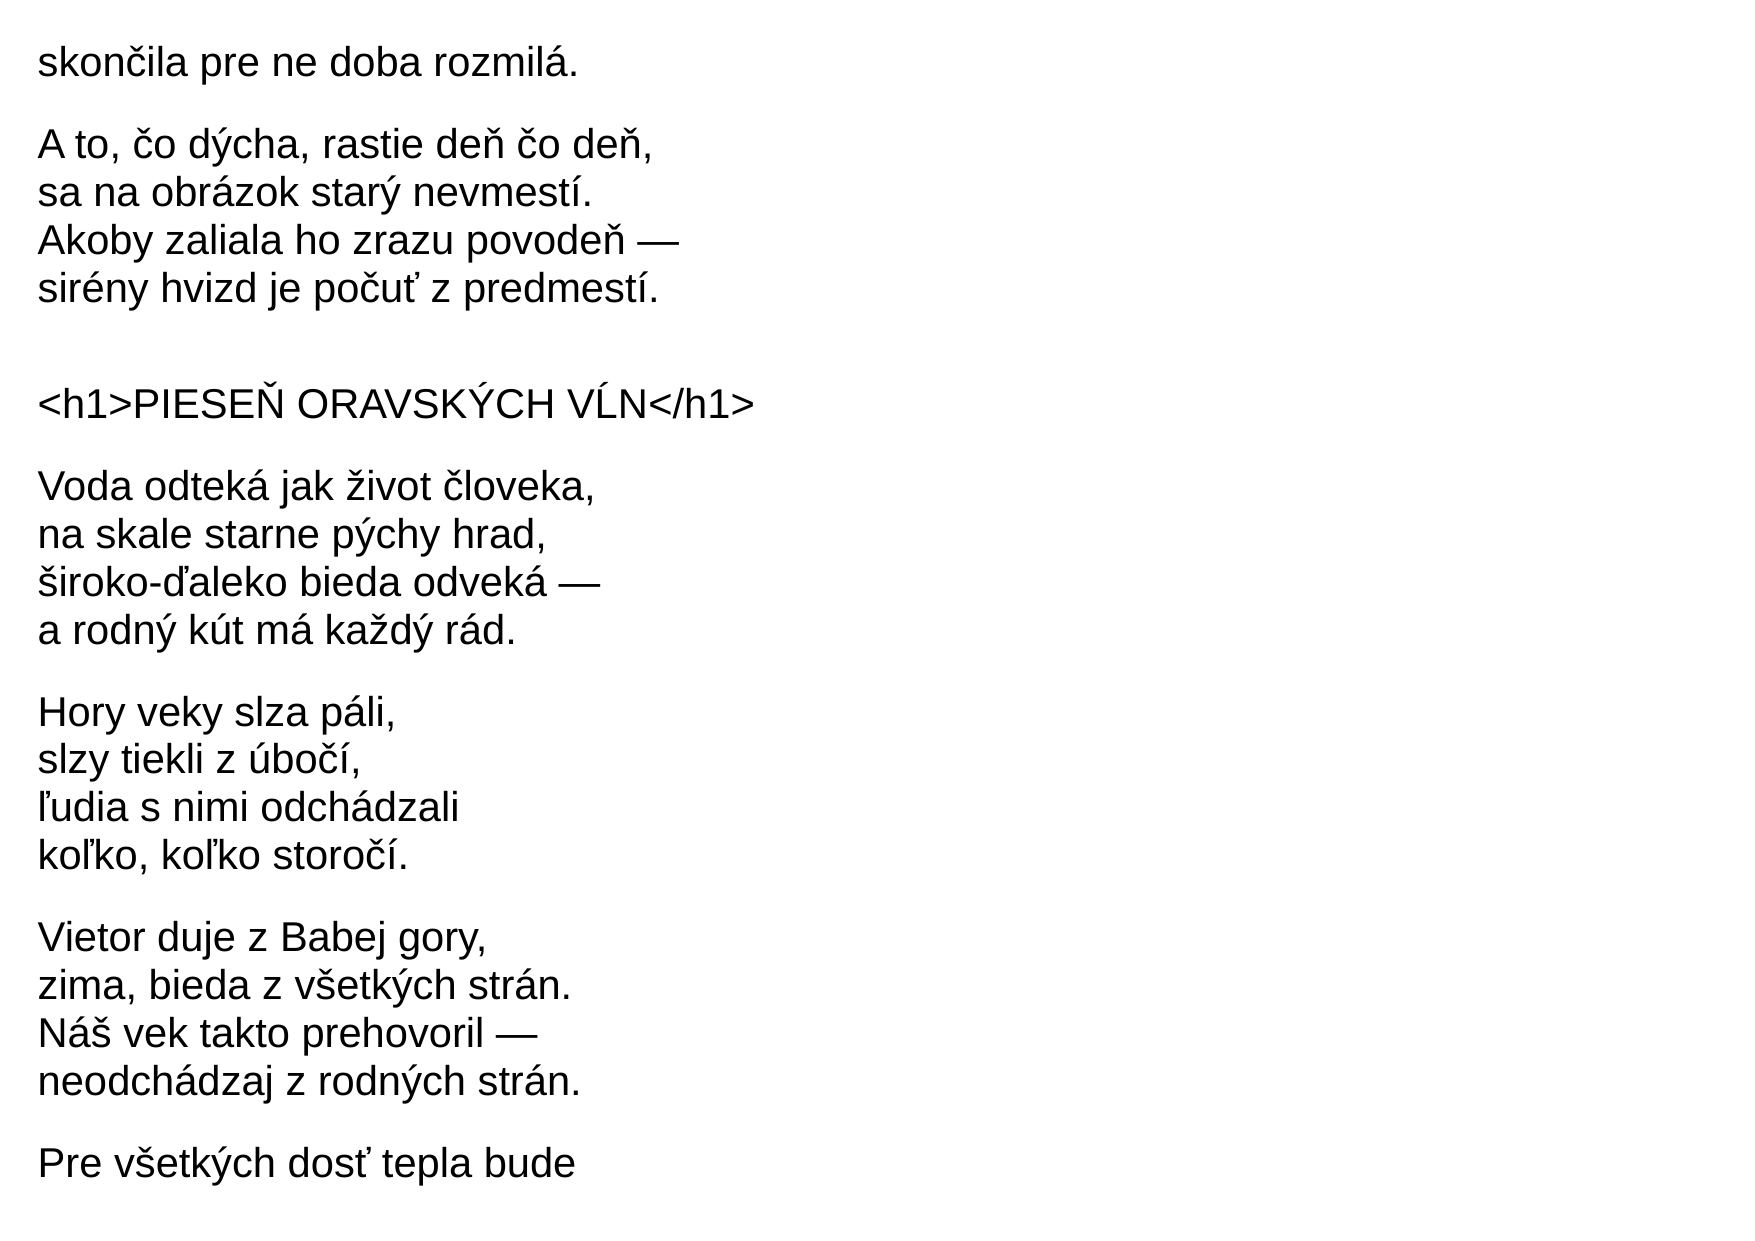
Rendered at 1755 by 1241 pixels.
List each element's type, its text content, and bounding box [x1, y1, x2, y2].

text slzy tiekli z úbočí, [37, 735, 1717, 783]
text Náš vek takto prehovoril — [37, 1008, 1717, 1056]
text široko-ďaleko bieda odveká — [37, 557, 1717, 605]
text sa na obrázok starý nevmestí. [37, 167, 1717, 215]
text <h1>PIESEŇ ORAVSKÝCH VĹN</h1> [37, 379, 1717, 427]
text neodchádzaj z rodných strán. [37, 1056, 1717, 1104]
text ľudia s nimi odchádzali [37, 783, 1717, 831]
text Akoby zaliala ho zrazu povodeň — [37, 215, 1717, 263]
text A to, čo dýcha, rastie deň čo deň, [37, 119, 1717, 167]
text koľko, koľko storočí. [37, 831, 1717, 879]
text sirény hvizd je počuť z predmestí. [37, 263, 1717, 311]
text zima, bieda z všetkých strán. [37, 961, 1717, 1008]
text Vietor duje z Babej gory, [37, 913, 1717, 961]
text a rodný kút má každý rád. [37, 605, 1717, 653]
text Voda odteká jak život človeka, [37, 461, 1717, 509]
text Pre všetkých dosť tepla bude [37, 1138, 1717, 1186]
text Hory veky slza páli, [37, 687, 1717, 735]
text skončila pre ne doba rozmilá. [37, 37, 1717, 85]
text na skale starne pýchy hrad, [37, 509, 1717, 557]
